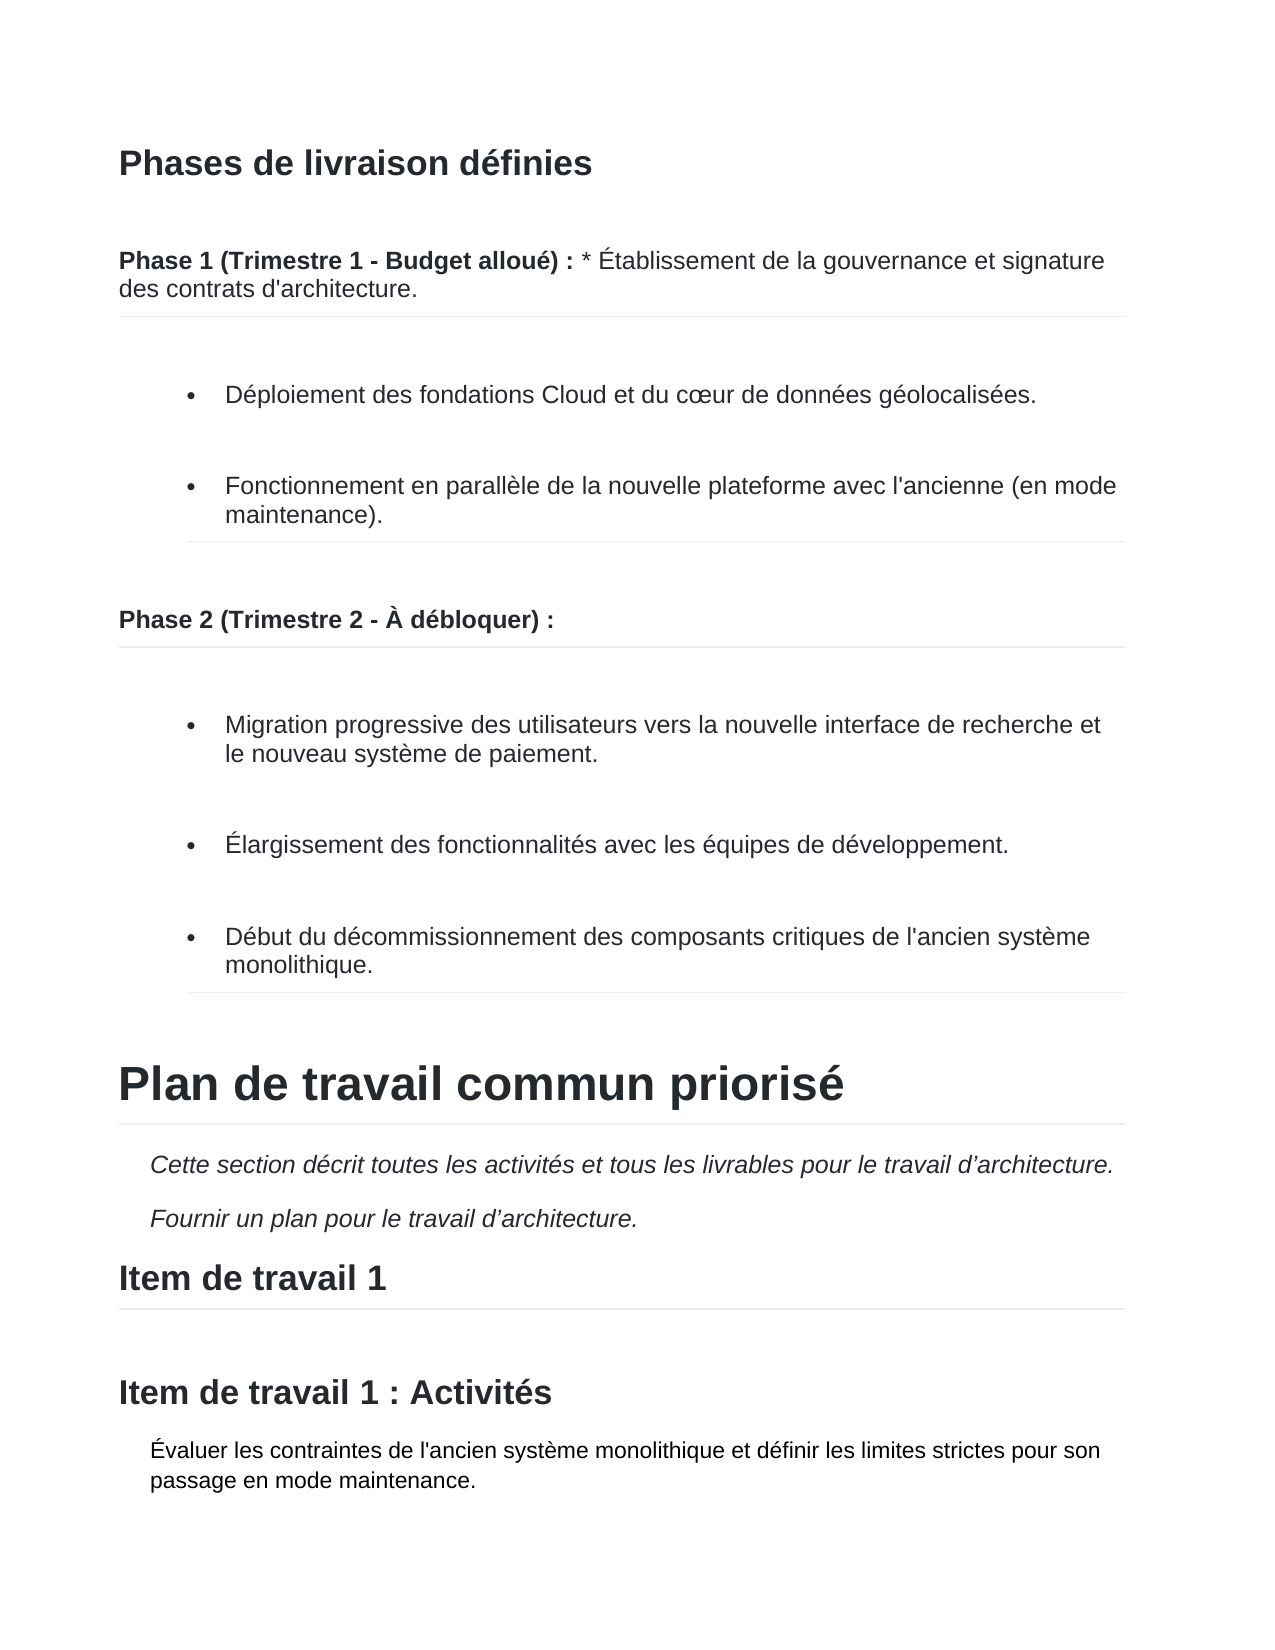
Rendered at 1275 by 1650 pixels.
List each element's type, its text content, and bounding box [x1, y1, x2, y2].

text Fournir un plan pour le travail d’architecture. [150, 1203, 1125, 1232]
subtitle Item de travail 1 [119, 1257, 1125, 1308]
subtitle Phase 1 (Trimestre 1 - Budget alloué) : * Établissement de la gouvernance et signature des contrats d'architecture. [119, 246, 1125, 316]
subtitle Plan de travail commun priorisé [119, 1056, 1125, 1123]
list Fonctionnement en parallèle de la nouvelle plateforme avec l'ancienne (en mode maintenance). [187, 471, 1125, 542]
text Cette section décrit toutes les activités et tous les livrables pour le travail d’architecture. [150, 1150, 1125, 1178]
list Migration progressive des utilisateurs vers la nouvelle interface de recherche et le nouveau système de paiement. [187, 710, 1125, 768]
subtitle Phase 2 (Trimestre 2 - À débloquer) : [119, 605, 1125, 646]
list Déploiement des fondations Cloud et du cœur de données géolocalisées. [187, 380, 1125, 408]
text Évaluer les contraintes de l'ancien système monolithique et définir les limites strictes pour son passage en mode maintenance. [150, 1437, 1125, 1494]
list Début du décommissionnement des composants critiques de l'ancien système monolithique. [187, 922, 1125, 993]
subtitle Item de travail 1 : Activités [119, 1372, 1125, 1412]
subtitle Phases de livraison définies [119, 142, 1125, 183]
list Élargissement des fonctionnalités avec les équipes de développement. [187, 830, 1125, 859]
